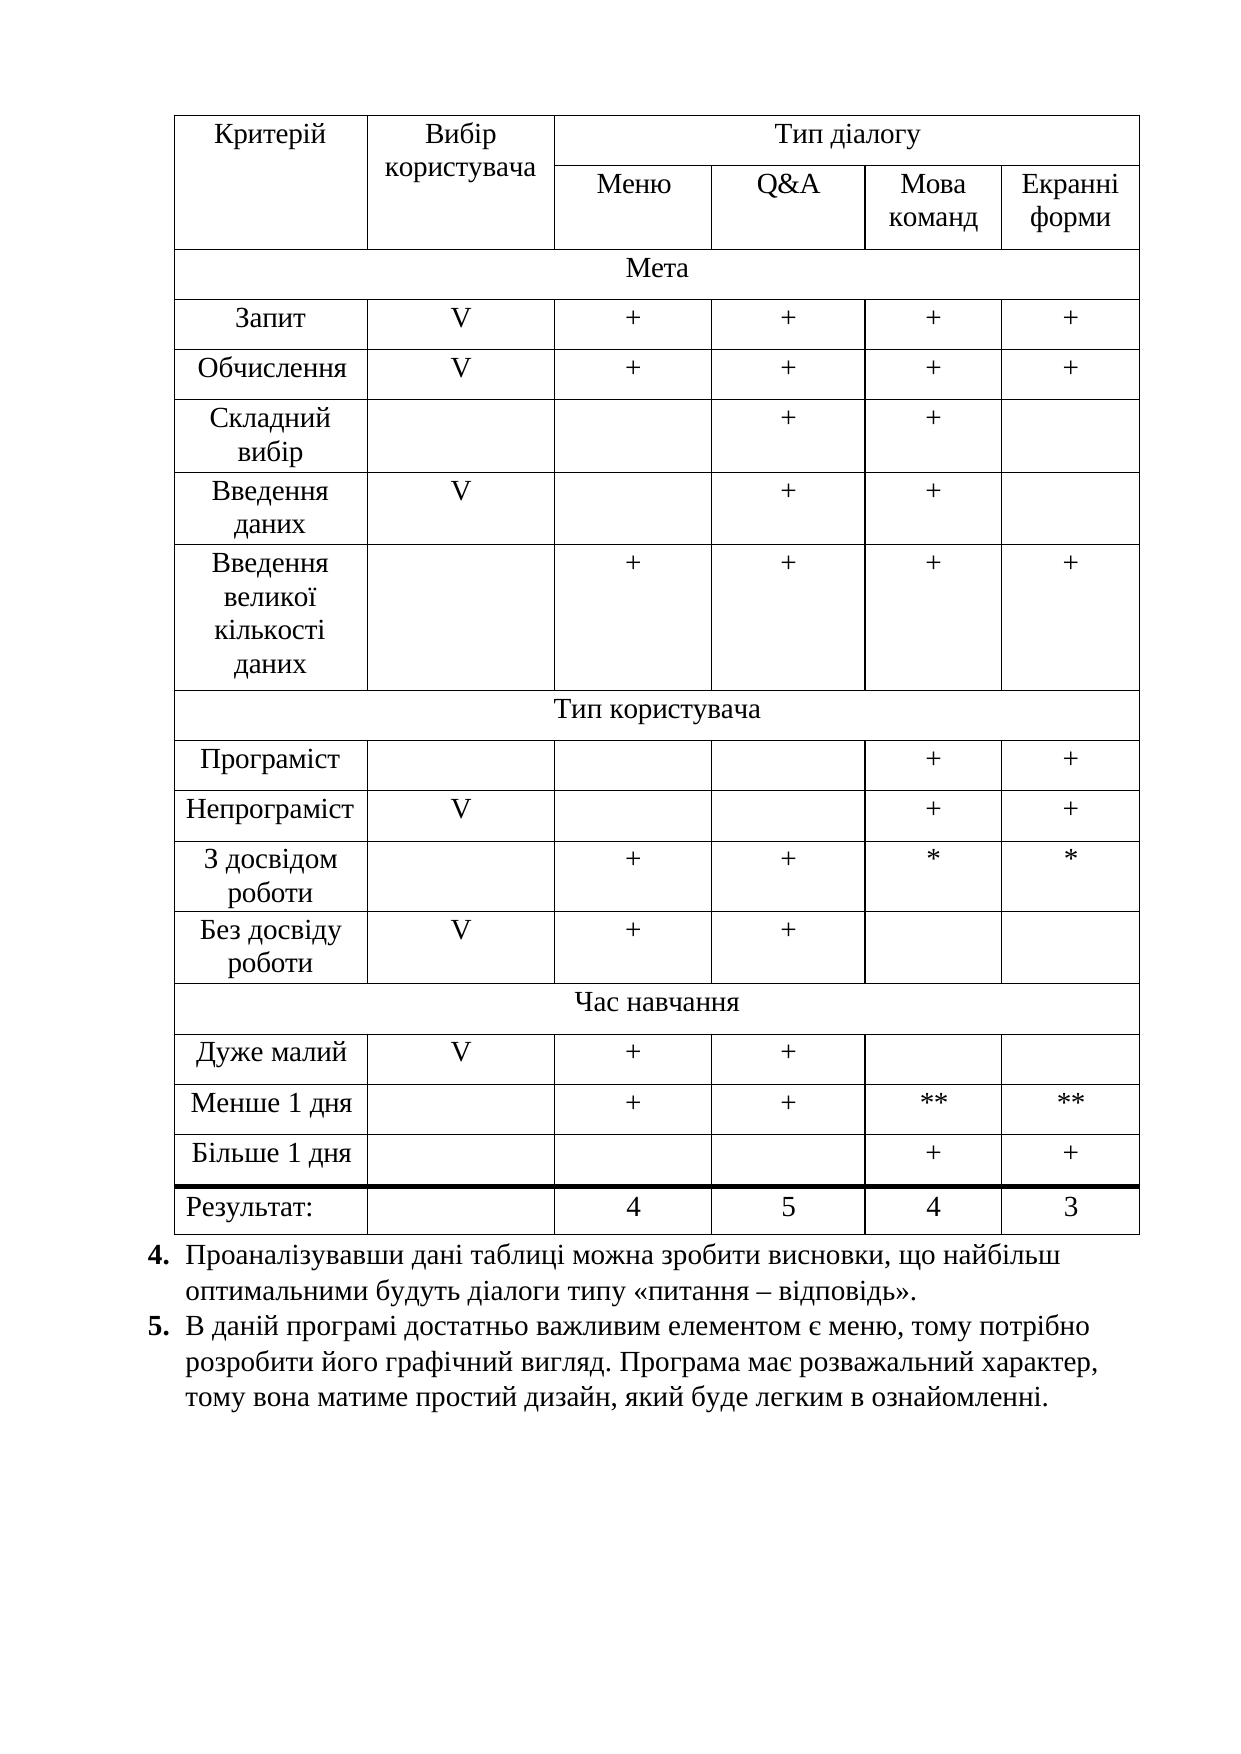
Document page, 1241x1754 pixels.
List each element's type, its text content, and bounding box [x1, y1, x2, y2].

table_cell [1002, 1035, 1139, 1084]
table_cell [555, 791, 711, 841]
table_cell 4 [555, 1189, 711, 1234]
table_cell Більше 1 дня [175, 1135, 367, 1184]
table_cell 4 [866, 1189, 1001, 1234]
table_cell V [368, 473, 554, 544]
table_cell Результат: [175, 1189, 367, 1234]
table_cell Тип користувача [175, 691, 1139, 740]
table_cell + [866, 741, 1001, 790]
table_cell + [712, 1035, 864, 1084]
table_cell + [866, 1135, 1001, 1184]
table_cell [368, 545, 554, 690]
table_cell + [866, 300, 1001, 349]
table_cell Мета [175, 250, 1139, 299]
table_cell + [1002, 741, 1139, 790]
table_cell + [866, 545, 1001, 690]
table_cell Q&A [712, 166, 864, 249]
table_cell Мова команд [866, 166, 1001, 249]
table_cell + [712, 545, 864, 690]
table_cell [712, 741, 864, 790]
table_cell + [555, 842, 711, 911]
table_cell Обчислення [175, 350, 367, 399]
table_cell + [555, 1085, 711, 1134]
table_cell [1002, 400, 1139, 472]
table_cell + [1002, 300, 1139, 349]
table_cell + [555, 912, 711, 983]
table_cell Введення великої кількості даних [175, 545, 367, 690]
table_cell Дуже малий [175, 1035, 367, 1084]
table_cell + [1002, 350, 1139, 399]
table_cell [555, 400, 711, 472]
table_cell Складний вибір [175, 400, 367, 472]
table_cell [1002, 912, 1139, 983]
table_cell [866, 912, 1001, 983]
table_cell V [368, 350, 554, 399]
table_cell + [866, 473, 1001, 544]
table_cell + [555, 1035, 711, 1084]
table_cell [555, 741, 711, 790]
table_cell + [712, 350, 864, 399]
table_cell [866, 1035, 1001, 1084]
table_cell [555, 473, 711, 544]
table_cell 5 [712, 1189, 864, 1234]
table_cell + [1002, 791, 1139, 841]
table_cell Меню [555, 166, 711, 249]
table_cell [368, 842, 554, 911]
table_cell Запит [175, 300, 367, 349]
table_cell [368, 741, 554, 790]
table_cell Менше 1 дня [175, 1085, 367, 1134]
table_cell + [1002, 1135, 1139, 1184]
table_cell [555, 1135, 711, 1184]
table_cell + [712, 300, 864, 349]
table_cell [368, 1135, 554, 1184]
list Проаналізувавши дані таблиці можна зробити висновки, що найбільш оптимальними будуть діалоги типу «питання – відповідь». [148, 1237, 1061, 1306]
table_cell [368, 1085, 554, 1134]
table_cell + [555, 300, 711, 349]
table_cell Час навчання [175, 984, 1139, 1033]
table_cell [368, 400, 554, 472]
table_cell Непрограміст [175, 791, 367, 841]
list В даній програмі достатньо важливим елементом є меню, тому потрібно розробити його графічний вигляд. Програма має розважальний характер, тому вона матиме простий дизайн, який буде легким в ознайомленні. [148, 1308, 1099, 1413]
table_cell V [368, 1035, 554, 1084]
table_cell Екранні форми [1002, 166, 1139, 249]
table_cell V [368, 791, 554, 841]
table_header Критерій [175, 116, 367, 249]
table_header Тип діалогу [555, 116, 1139, 165]
table_cell [712, 791, 864, 841]
table_cell + [866, 350, 1001, 399]
table_cell Введення даних [175, 473, 367, 544]
table_cell * [1002, 842, 1139, 911]
table_cell + [555, 545, 711, 690]
table_cell + [712, 912, 864, 983]
table_cell + [866, 400, 1001, 472]
table_cell V [368, 300, 554, 349]
table_cell Без досвіду роботи [175, 912, 367, 983]
table_cell ** [1002, 1085, 1139, 1134]
table_cell ** [866, 1085, 1001, 1134]
table_cell З досвідом роботи [175, 842, 367, 911]
table_cell [1002, 473, 1139, 544]
table_cell [368, 1189, 554, 1234]
table_cell V [368, 912, 554, 983]
table_cell + [712, 400, 864, 472]
table_header Вибір користувача [368, 116, 554, 249]
table_cell * [866, 842, 1001, 911]
table_cell Програміст [175, 741, 367, 790]
table_cell + [1002, 545, 1139, 690]
table_cell + [555, 350, 711, 399]
table_cell + [866, 791, 1001, 841]
table_cell 3 [1002, 1189, 1139, 1234]
table_cell + [712, 842, 864, 911]
table_cell + [712, 473, 864, 544]
table_cell [712, 1135, 864, 1184]
table_cell + [712, 1085, 864, 1134]
